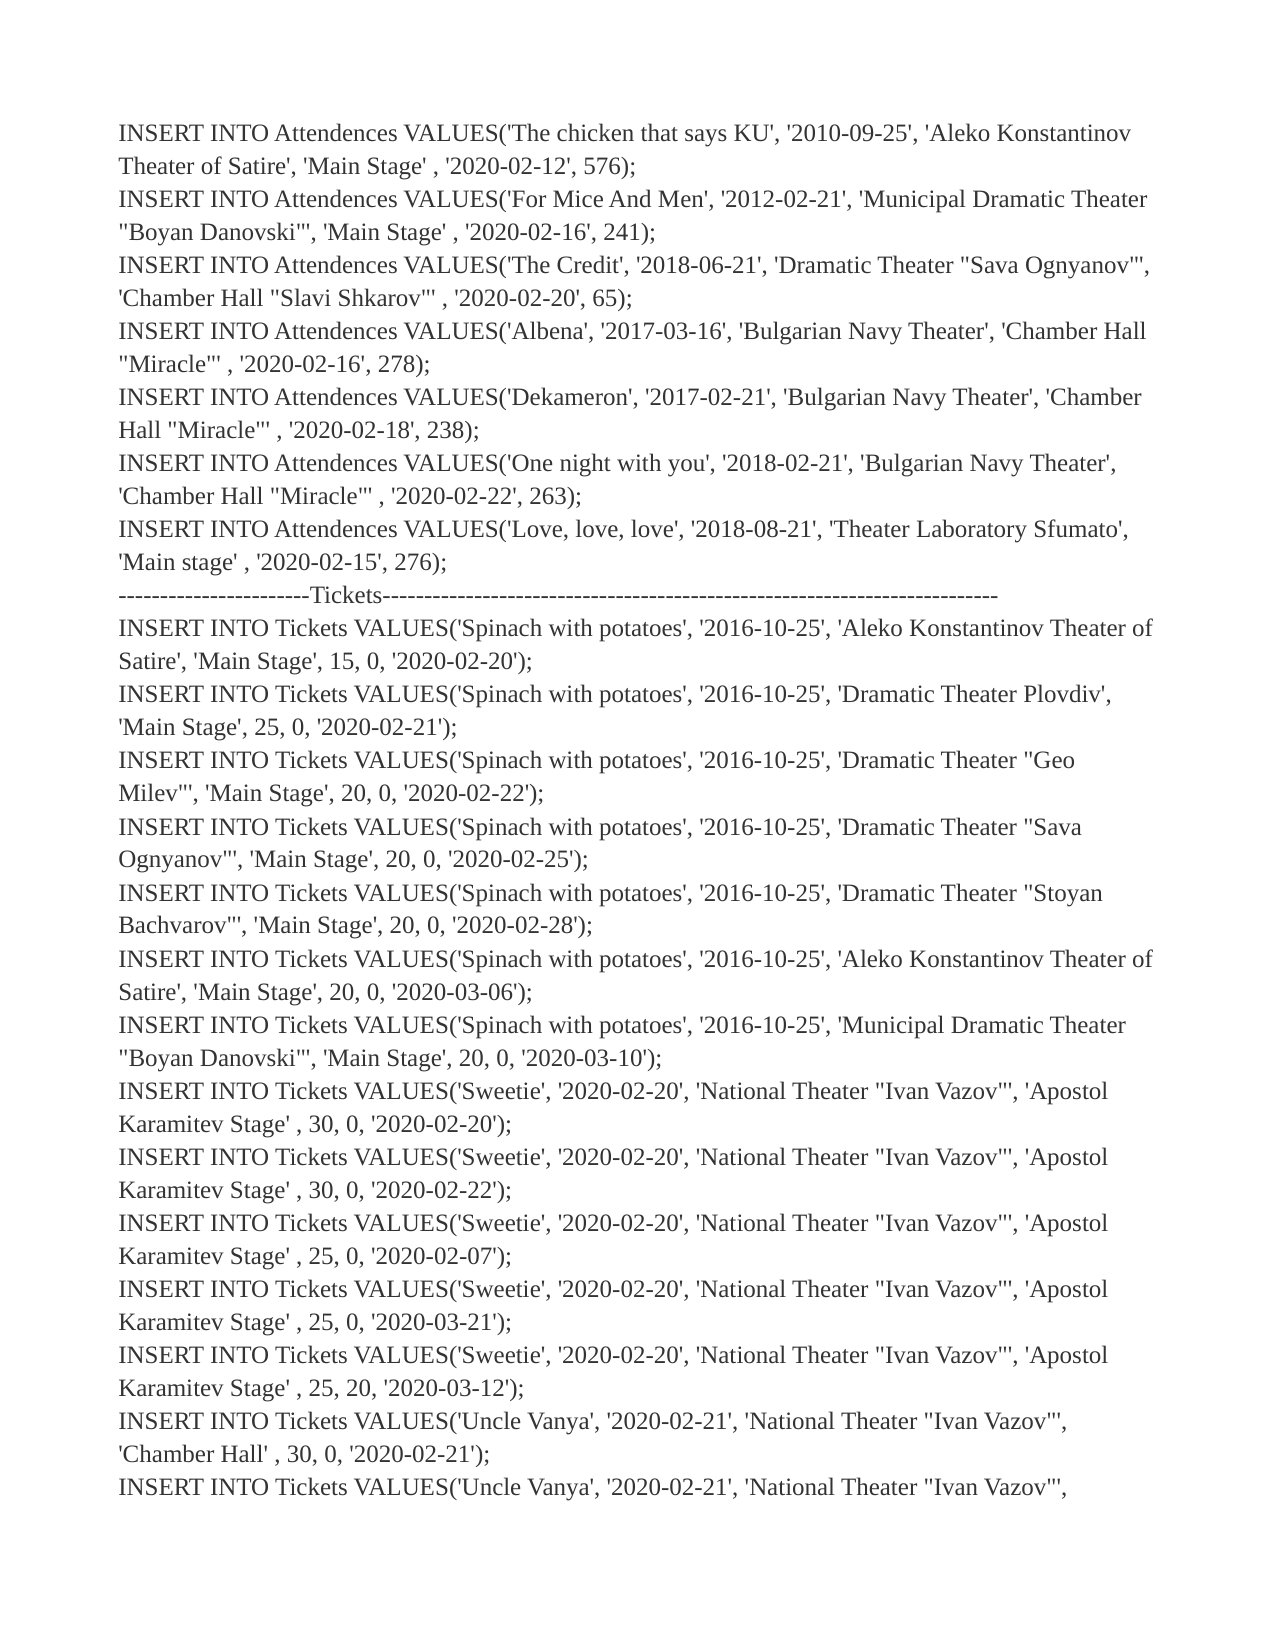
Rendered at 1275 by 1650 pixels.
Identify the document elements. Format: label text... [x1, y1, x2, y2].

text -----------------------Tickets-------------------------------------------------------------------------- [118, 580, 1157, 609]
text INSERT INTO Tickets VALUES('Spinach with potatoes', '2016-10-25', 'Aleko Konstantinov Theater of Satire', 'Main Stage', 15, 0, '2020-02-20'); INSERT INTO Tickets VALUES('Spinach with potatoes', '2016-10-25', 'Dramatic Theater Plovdiv', 'Main Stage', 25, 0, '2020-02-21'); INSERT INTO Tickets VALUES('Spinach with potatoes', '2016-10-25', 'Dramatic Theater "Geo Milev"', 'Main Stage', 20, 0, '2020-02-22'); INSERT INTO Tickets VALUES('Spinach with potatoes', '2016-10-25', 'Dramatic Theater "Sava Ognyanov"', 'Main Stage', 20, 0, '2020-02-25'); INSERT INTO Tickets VALUES('Spinach with potatoes', '2016-10-25', 'Dramatic Theater "Stoyan Bachvarov"', 'Main Stage', 20, 0, '2020-02-28'); INSERT INTO Tickets VALUES('Spinach with potatoes', '2016-10-25', 'Aleko Konstantinov Theater of Satire', 'Main Stage', 20, 0, '2020-03-06'); INSERT INTO Tickets VALUES('Spinach with potatoes', '2016-10-25', 'Municipal Dramatic Theater "Boyan Danovski"', 'Main Stage', 20, 0, '2020-03-10'); INSERT INTO Tickets VALUES('Sweetie', '2020-02-20', 'National Theater "Ivan Vazov"', 'Apostol Karamitev Stage' , 30, 0, '2020-02-20'); INSERT INTO Tickets VALUES('Sweetie', '2020-02-20', 'National Theater "Ivan Vazov"', 'Apostol Karamitev Stage' , 30, 0, '2020-02-22'); INSERT INTO Tickets VALUES('Sweetie', '2020-02-20', 'National Theater "Ivan Vazov"', 'Apostol Karamitev Stage' , 25, 0, '2020-02-07'); INSERT INTO Tickets VALUES('Sweetie', '2020-02-20', 'National Theater "Ivan Vazov"', 'Apostol Karamitev Stage' , 25, 0, '2020-03-21'); INSERT INTO Tickets VALUES('Sweetie', '2020-02-20', 'National Theater "Ivan Vazov"', 'Apostol Karamitev Stage' , 25, 20, '2020-03-12'); INSERT INTO Tickets VALUES('Uncle Vanya', '2020-02-21', 'National Theater "Ivan Vazov"', 'Chamber Hall' , 30, 0, '2020-02-21'); INSERT INTO Tickets VALUES('Uncle Vanya', '2020-02-21', 'National Theater "Ivan Vazov"', [118, 613, 1157, 1501]
text INSERT INTO Attendences VALUES('The chicken that says KU', '2010-09-25', 'Aleko Konstantinov Theater of Satire', 'Main Stage' , '2020-02-12', 576); INSERT INTO Attendences VALUES('For Mice And Men', '2012-02-21', 'Municipal Dramatic Theater "Boyan Danovski"', 'Main Stage' , '2020-02-16', 241); INSERT INTO Attendences VALUES('The Credit', '2018-06-21', 'Dramatic Theater "Sava Ognyanov"', 'Chamber Hall "Slavi Shkarov"' , '2020-02-20', 65); INSERT INTO Attendences VALUES('Albena', '2017-03-16', 'Bulgarian Navy Theater', 'Chamber Hall "Miracle"' , '2020-02-16', 278); INSERT INTO Attendences VALUES('Dekameron', '2017-02-21', 'Bulgarian Navy Theater', 'Chamber Hall "Miracle"' , '2020-02-18', 238); INSERT INTO Attendences VALUES('One night with you', '2018-02-21', 'Bulgarian Navy Theater', 'Chamber Hall "Miracle"' , '2020-02-22', 263); INSERT INTO Attendences VALUES('Love, love, love', '2018-08-21', 'Theater Laboratory Sfumato', 'Main stage' , '2020-02-15', 276); [118, 118, 1157, 576]
